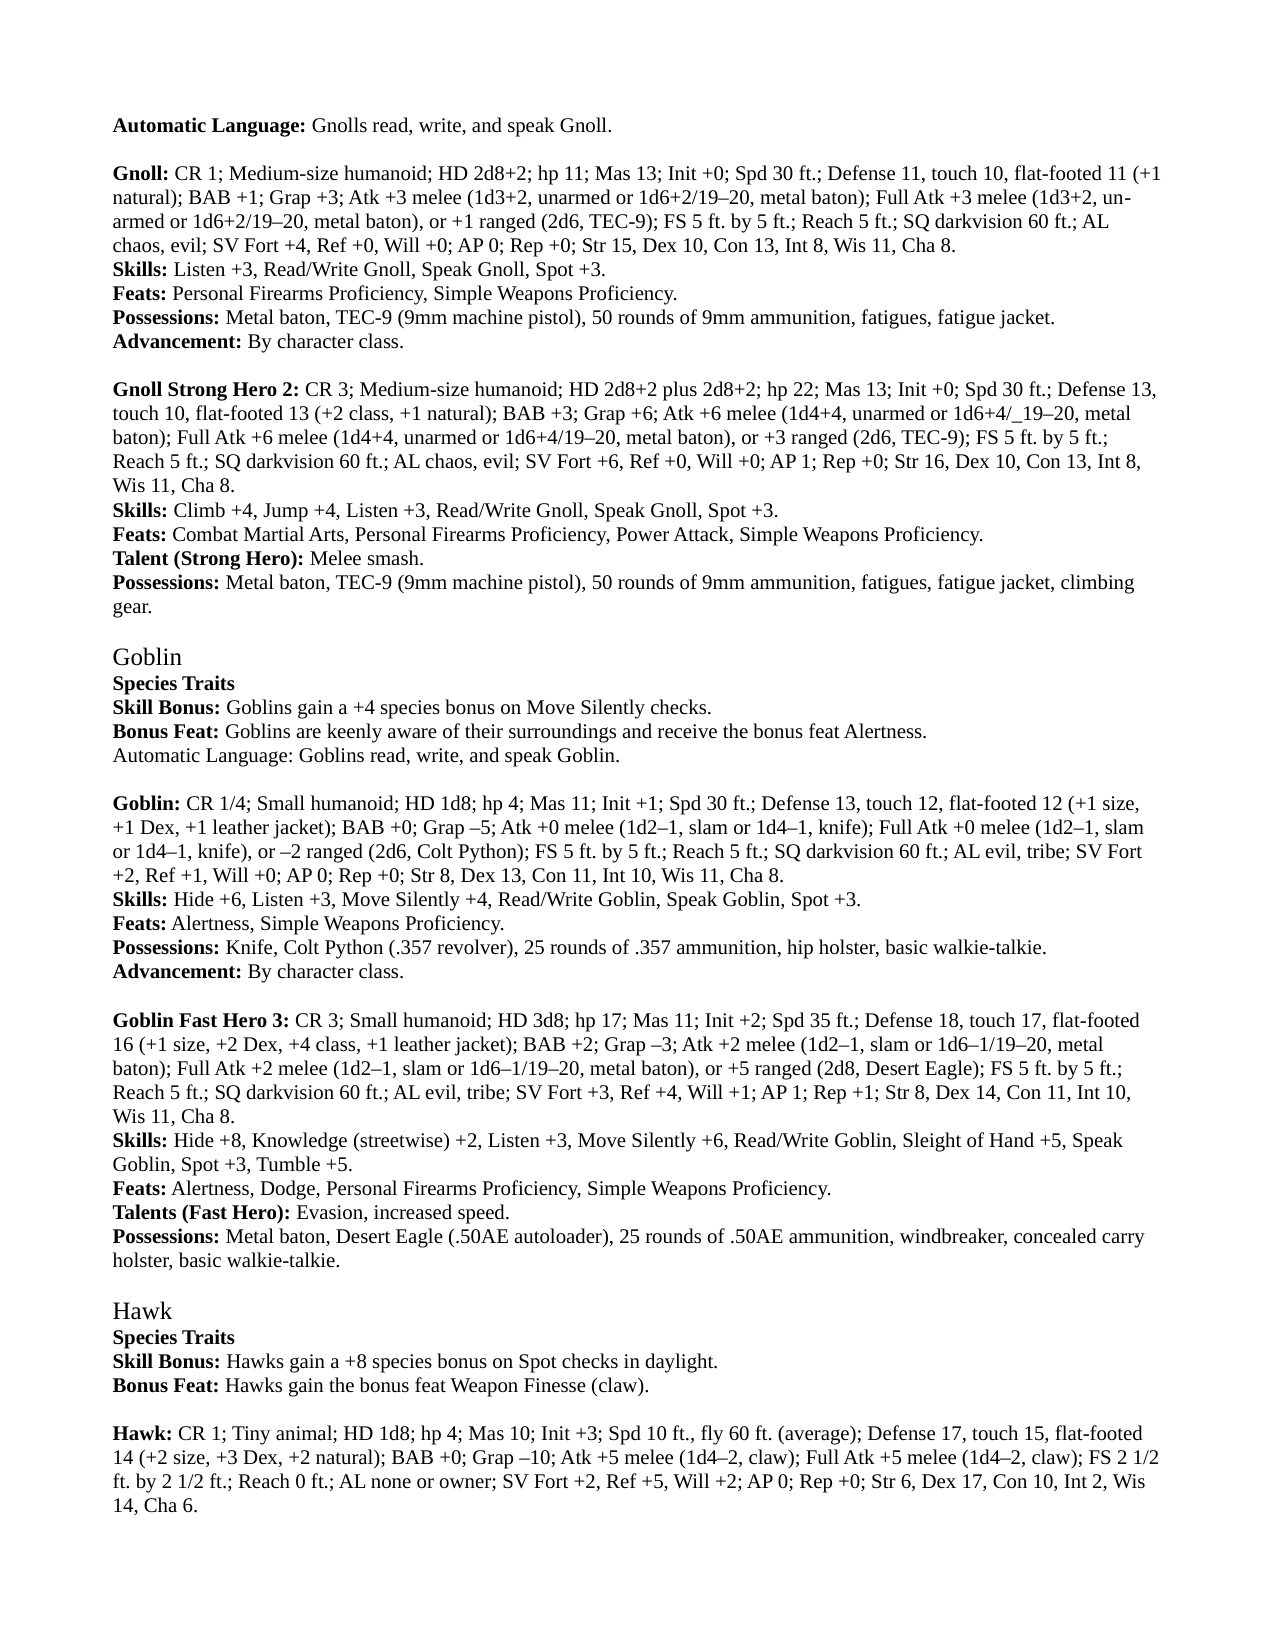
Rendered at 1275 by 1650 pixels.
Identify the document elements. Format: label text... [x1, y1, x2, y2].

text Feats: Personal Firearms Proficiency, Simple Weapons Proficiency. [112, 281, 1162, 305]
text Gnoll: CR 1; Medium-size humanoid; HD 2d8+2; hp 11; Mas 13; Init +0; Spd 30 ft.; Defense 11, touch 10, flat-footed 11 (+1 natural); BAB +1; Grap +3; Atk +3 melee (1d3+2, unarmed or 1d6+2/19–20, metal baton); Full Atk +3 melee (1d3+2, un­armed or 1d6+2/19–20, metal baton), or +1 ranged (2d6, TEC-9); FS 5 ft. by 5 ft.; Reach 5 ft.; SQ darkvision 60 ft.; AL chaos, evil; SV Fort +4, Ref +0, Will +0; AP 0; Rep +0; Str 15, Dex 10, Con 13, Int 8, Wis 11, Cha 8. [112, 161, 1162, 257]
text Species Traits [112, 1325, 1162, 1349]
text Goblin Fast Hero 3: CR 3; Small humanoid; HD 3d8; hp 17; Mas 11; Init +2; Spd 35 ft.; Defense 18, touch 17, flat-footed 16 (+1 size, +2 Dex, +4 class, +1 leather jacket); BAB +2; Grap –3; Atk +2 melee (1d2–1, slam or 1d6–1/19–20, metal baton); Full Atk +2 melee (1d2–1, slam or 1d6–1/19–20, metal baton), or +5 ranged (2d8, Desert Eagle); FS 5 ft. by 5 ft.; Reach 5 ft.; SQ darkvision 60 ft.; AL evil, tribe; SV Fort +3, Ref +4, Will +1; AP 1; Rep +1; Str 8, Dex 14, Con 11, Int 10, Wis 11, Cha 8. [112, 1007, 1162, 1128]
subtitle Goblin [112, 642, 1162, 671]
text Feats: Alertness, Simple Weapons Proficiency. [112, 911, 1162, 935]
text Talents (Fast Hero): Evasion, increased speed. [112, 1200, 1162, 1224]
text Advancement: By character class. [112, 959, 1162, 983]
text Bonus Feat: Hawks gain the bonus feat Weapon Finesse (claw). [112, 1373, 1162, 1397]
text Possessions: Metal baton, TEC-9 (9mm machine pistol), 50 rounds of 9mm ammunition, fatigues, fatigue jacket, climbing gear. [112, 570, 1162, 618]
text Automatic Language: Gnolls read, write, and speak Gnoll. [112, 112, 1162, 137]
text Goblin: CR 1/4; Small humanoid; HD 1d8; hp 4; Mas 11; Init +1; Spd 30 ft.; Defense 13, touch 12, flat-footed 12 (+1 size, +1 Dex, +1 leather jacket); BAB +0; Grap –5; Atk +0 melee (1d2–1, slam or 1d4–1, knife); Full Atk +0 melee (1d2–1, slam or 1d4–1, knife), or –2 ranged (2d6, Colt Python); FS 5 ft. by 5 ft.; Reach 5 ft.; SQ darkvision 60 ft.; AL evil, tribe; SV Fort +2, Ref +1, Will +0; AP 0; Rep +0; Str 8, Dex 13, Con 11, Int 10, Wis 11, Cha 8. [112, 791, 1162, 887]
text Possessions: Knife, Colt Python (.357 revolver), 25 rounds of .357 ammunition, hip holster, basic walkie-talkie. [112, 935, 1162, 959]
text Possessions: Metal baton, TEC-9 (9mm machine pistol), 50 rounds of 9mm ammunition, fatigues, fatigue jacket. [112, 305, 1162, 329]
text Species Traits [112, 671, 1162, 695]
text Advancement: By character class. [112, 329, 1162, 353]
text Gnoll Strong Hero 2: CR 3; Medium-size humanoid; HD 2d8+2 plus 2d8+2; hp 22; Mas 13; Init +0; Spd 30 ft.; Defense 13, touch 10, flat-footed 13 (+2 class, +1 natural); BAB +3; Grap +6; Atk +6 melee (1d4+4, unarmed or 1d6+4/_19–20, metal baton); Full Atk +6 melee (1d4+4, unarmed or 1d6+4/19–20, metal baton), or +3 ranged (2d6, TEC-9); FS 5 ft. by 5 ft.; Reach 5 ft.; SQ darkvision 60 ft.; AL chaos, evil; SV Fort +6, Ref +0, Will +0; AP 1; Rep +0; Str 16, Dex 10, Con 13, Int 8, Wis 11, Cha 8. [112, 377, 1162, 497]
text Automatic Language: Goblins read, write, and speak Goblin. [112, 743, 1162, 767]
text Skills: Hide +8, Knowledge (streetwise) +2, Listen +3, Move Silently +6, Read/Write Goblin, Sleight of Hand +5, Speak Goblin, Spot +3, Tumble +5. [112, 1128, 1162, 1176]
text Talent (Strong Hero): Melee smash. [112, 546, 1162, 570]
subtitle Hawk [112, 1296, 1162, 1325]
text Possessions: Metal baton, Desert Eagle (.50AE autoloader), 25 rounds of .50AE ammunition, windbreaker, concealed carry holster, basic walkie-talkie. [112, 1224, 1162, 1272]
text Skills: Hide +6, Listen +3, Move Silently +4, Read/Write Goblin, Speak Goblin, Spot +3. [112, 887, 1162, 911]
text Skill Bonus: Goblins gain a +4 species bonus on Move Silently checks. [112, 695, 1162, 719]
text Feats: Combat Martial Arts, Personal Firearms Proficiency, Power Attack, Simple Weapons Proficiency. [112, 522, 1162, 546]
text Skills: Climb +4, Jump +4, Listen +3, Read/Write Gnoll, Speak Gnoll, Spot +3. [112, 497, 1162, 522]
text Bonus Feat: Goblins are keenly aware of their surroundings and receive the bonus feat Alertness. [112, 719, 1162, 743]
text Hawk: CR 1; Tiny animal; HD 1d8; hp 4; Mas 10; Init +3; Spd 10 ft., fly 60 ft. (average); Defense 17, touch 15, flat-footed 14 (+2 size, +3 Dex, +2 natural); BAB +0; Grap –10; Atk +5 melee (1d4–2, claw); Full Atk +5 melee (1d4–2, claw); FS 2 1/2 ft. by 2 1/2 ft.; Reach 0 ft.; AL none or owner; SV Fort +2, Ref +5, Will +2; AP 0; Rep +0; Str 6, Dex 17, Con 10, Int 2, Wis 14, Cha 6. [112, 1421, 1162, 1517]
text Skill Bonus: Hawks gain a +8 species bonus on Spot checks in daylight. [112, 1349, 1162, 1373]
text Skills: Listen +3, Read/Write Gnoll, Speak Gnoll, Spot +3. [112, 257, 1162, 281]
text Feats: Alertness, Dodge, Personal Firearms Proficiency, Simple Weapons Proficiency. [112, 1176, 1162, 1200]
